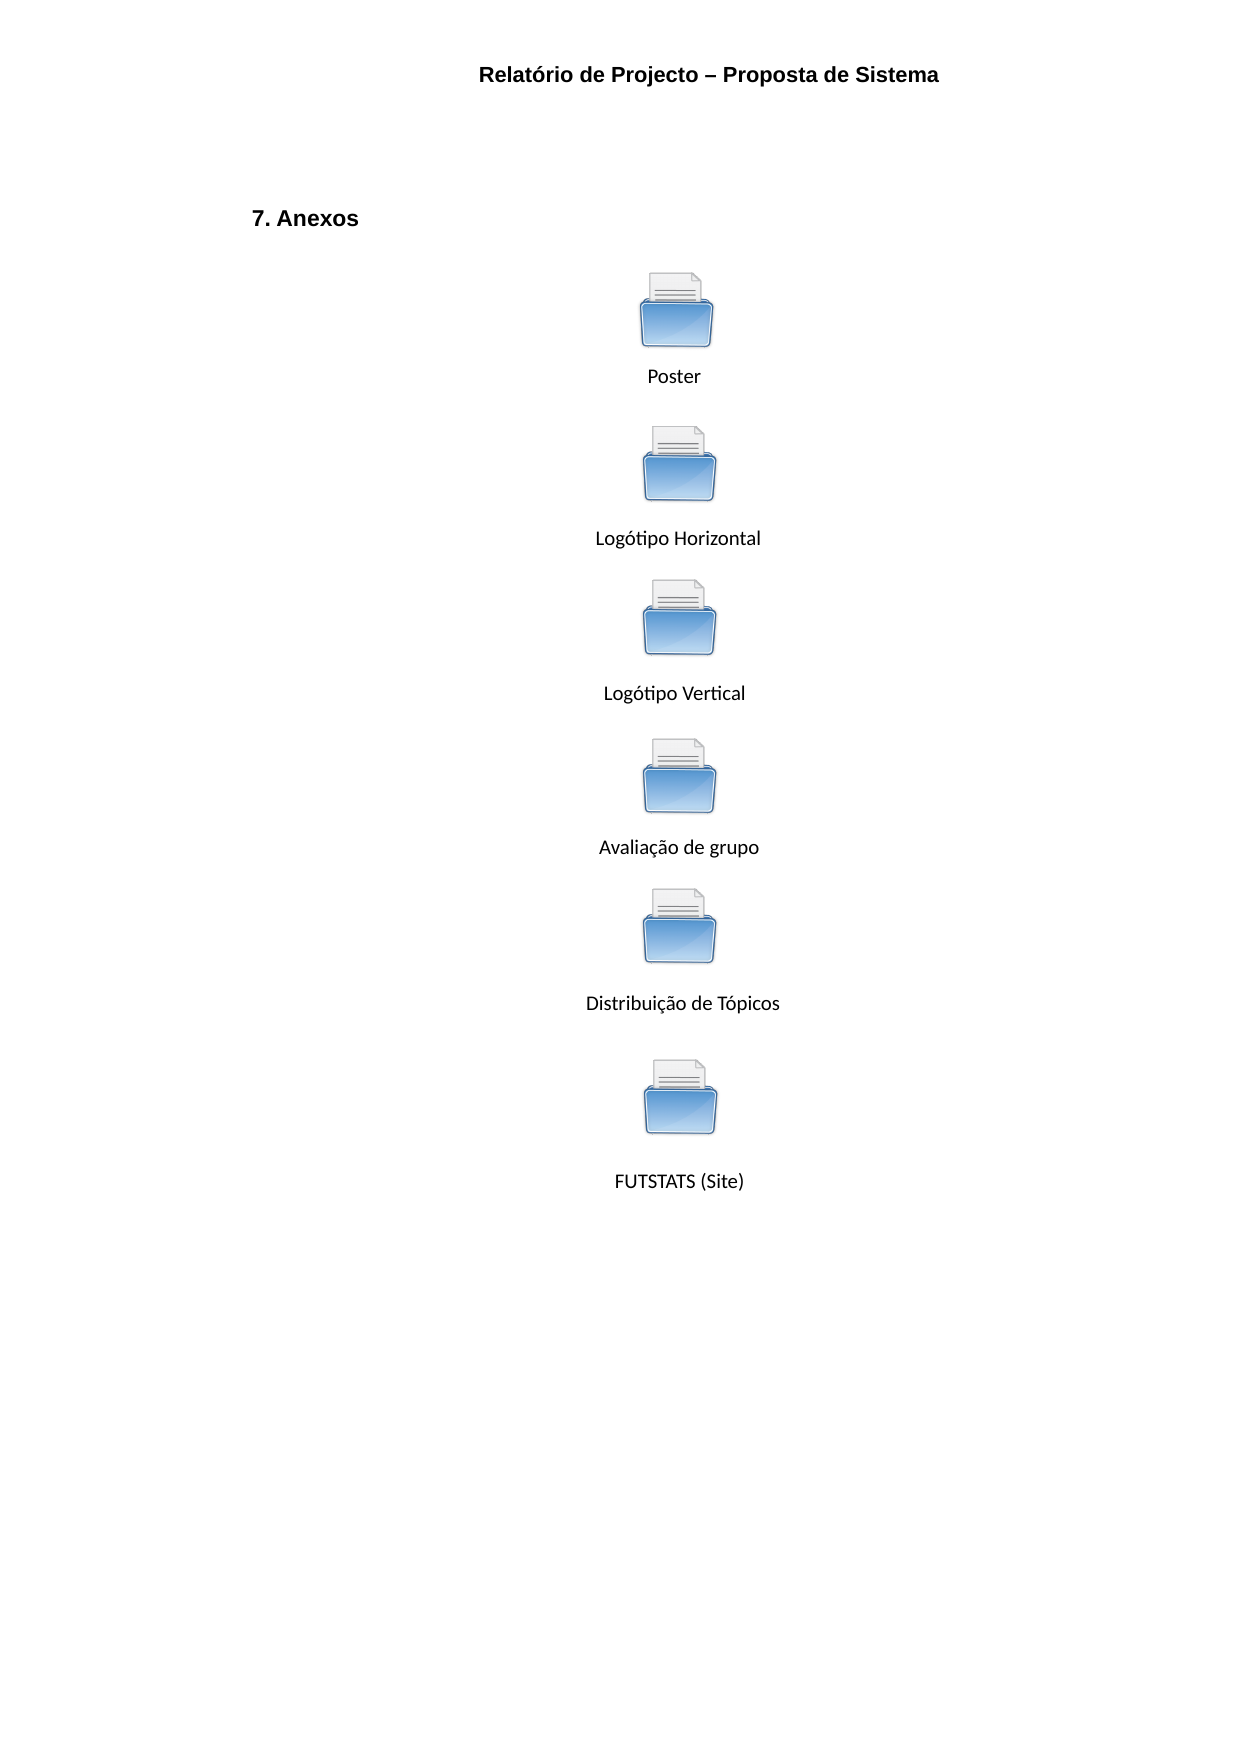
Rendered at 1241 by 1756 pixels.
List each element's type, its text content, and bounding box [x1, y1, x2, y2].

text Avaliação de grupo [252, 834, 1166, 860]
text Logótipo Vertical [252, 680, 1166, 705]
list Poster [252, 363, 1166, 389]
text Logótipo Horizontal [252, 522, 1166, 550]
picture [638, 888, 721, 968]
text Distribuição de Tópicos [178, 991, 1166, 1016]
picture [638, 738, 721, 818]
picture [638, 579, 721, 660]
picture [638, 426, 721, 506]
list 7. Anexos [252, 204, 1166, 231]
picture [635, 272, 718, 352]
picture [639, 1059, 722, 1139]
text FUTSTATS (Site) [263, 1168, 1114, 1194]
